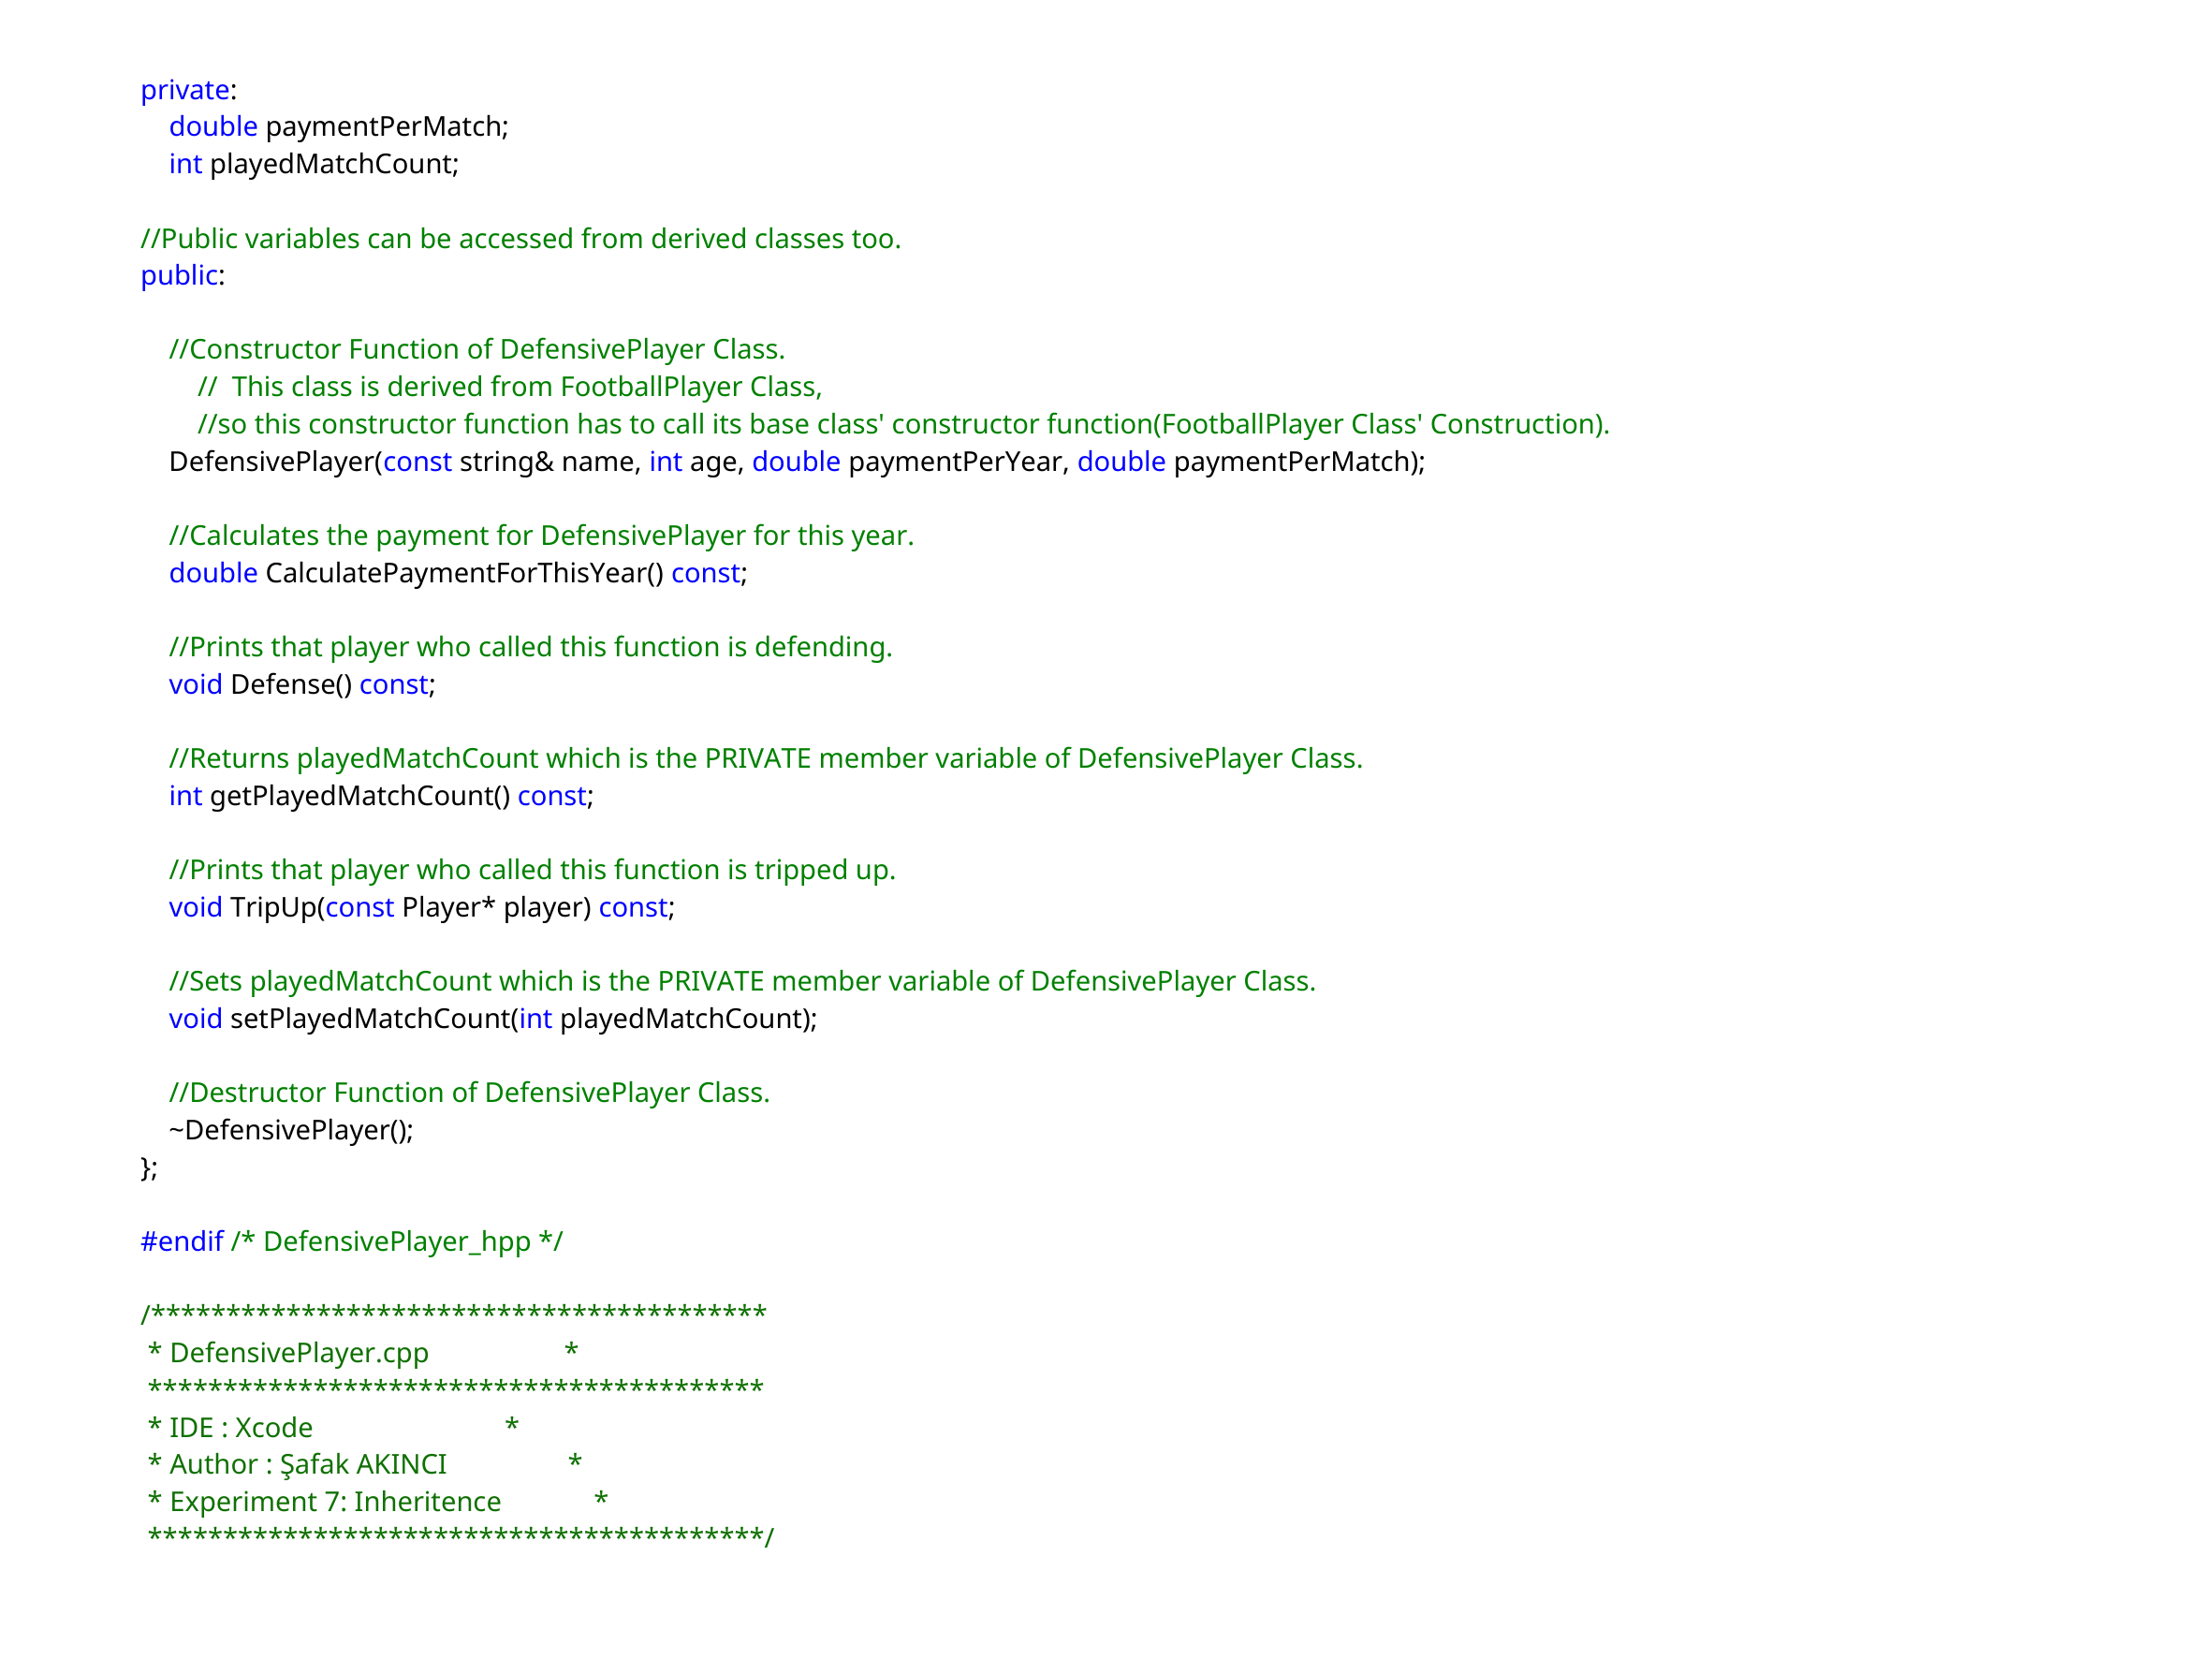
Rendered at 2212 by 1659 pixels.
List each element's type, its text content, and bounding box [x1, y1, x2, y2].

text * Experiment 7: Inheritence * [140, 1482, 2071, 1520]
text //Prints that player who called this function is defending. [140, 627, 2071, 665]
text //Returns playedMatchCount which is the PRIVATE member variable of DefensivePlayer Class. [140, 739, 2071, 776]
text DefensivePlayer(const string& name, int age, double paymentPerYear, double paymentPerMatch); [140, 442, 2071, 479]
text //Calculates the payment for DefensivePlayer for this year. [140, 516, 2071, 553]
text #endif /* DefensivePlayer_hpp */ [140, 1222, 2071, 1259]
text //Destructor Function of DefensivePlayer Class. [140, 1074, 2071, 1110]
text *****************************************/ [140, 1520, 2071, 1556]
text //Public variables can be accessed from derived classes too. [140, 219, 2071, 256]
text void TripUp(const Player* player) const; [140, 888, 2071, 925]
text * Author : Şafak AKINCI * [140, 1445, 2071, 1482]
text void Defense() const; [140, 665, 2071, 702]
text // This class is derived from FootballPlayer Class, [140, 367, 2071, 404]
text * DefensivePlayer.cpp * [140, 1333, 2071, 1371]
text //so this constructor function has to call its base class' constructor function(FootballPlayer Class' Construction). [140, 404, 2071, 442]
text int playedMatchCount; [140, 144, 2071, 182]
text //Constructor Function of DefensivePlayer Class. [140, 330, 2071, 367]
text ~DefensivePlayer(); [140, 1110, 2071, 1148]
text public: [140, 256, 2071, 293]
text * IDE : Xcode * [140, 1408, 2071, 1445]
text private: [140, 70, 2071, 108]
text //Prints that player who called this function is tripped up. [140, 850, 2071, 888]
text }; [140, 1148, 2071, 1185]
text void setPlayedMatchCount(int playedMatchCount); [140, 999, 2071, 1036]
text /***************************************** [140, 1297, 2071, 1333]
text int getPlayedMatchCount() const; [140, 776, 2071, 814]
text ***************************************** [140, 1371, 2071, 1408]
text double CalculatePaymentForThisYear() const; [140, 553, 2071, 591]
text //Sets playedMatchCount which is the PRIVATE member variable of DefensivePlayer Class. [140, 962, 2071, 999]
text double paymentPerMatch; [140, 108, 2071, 144]
